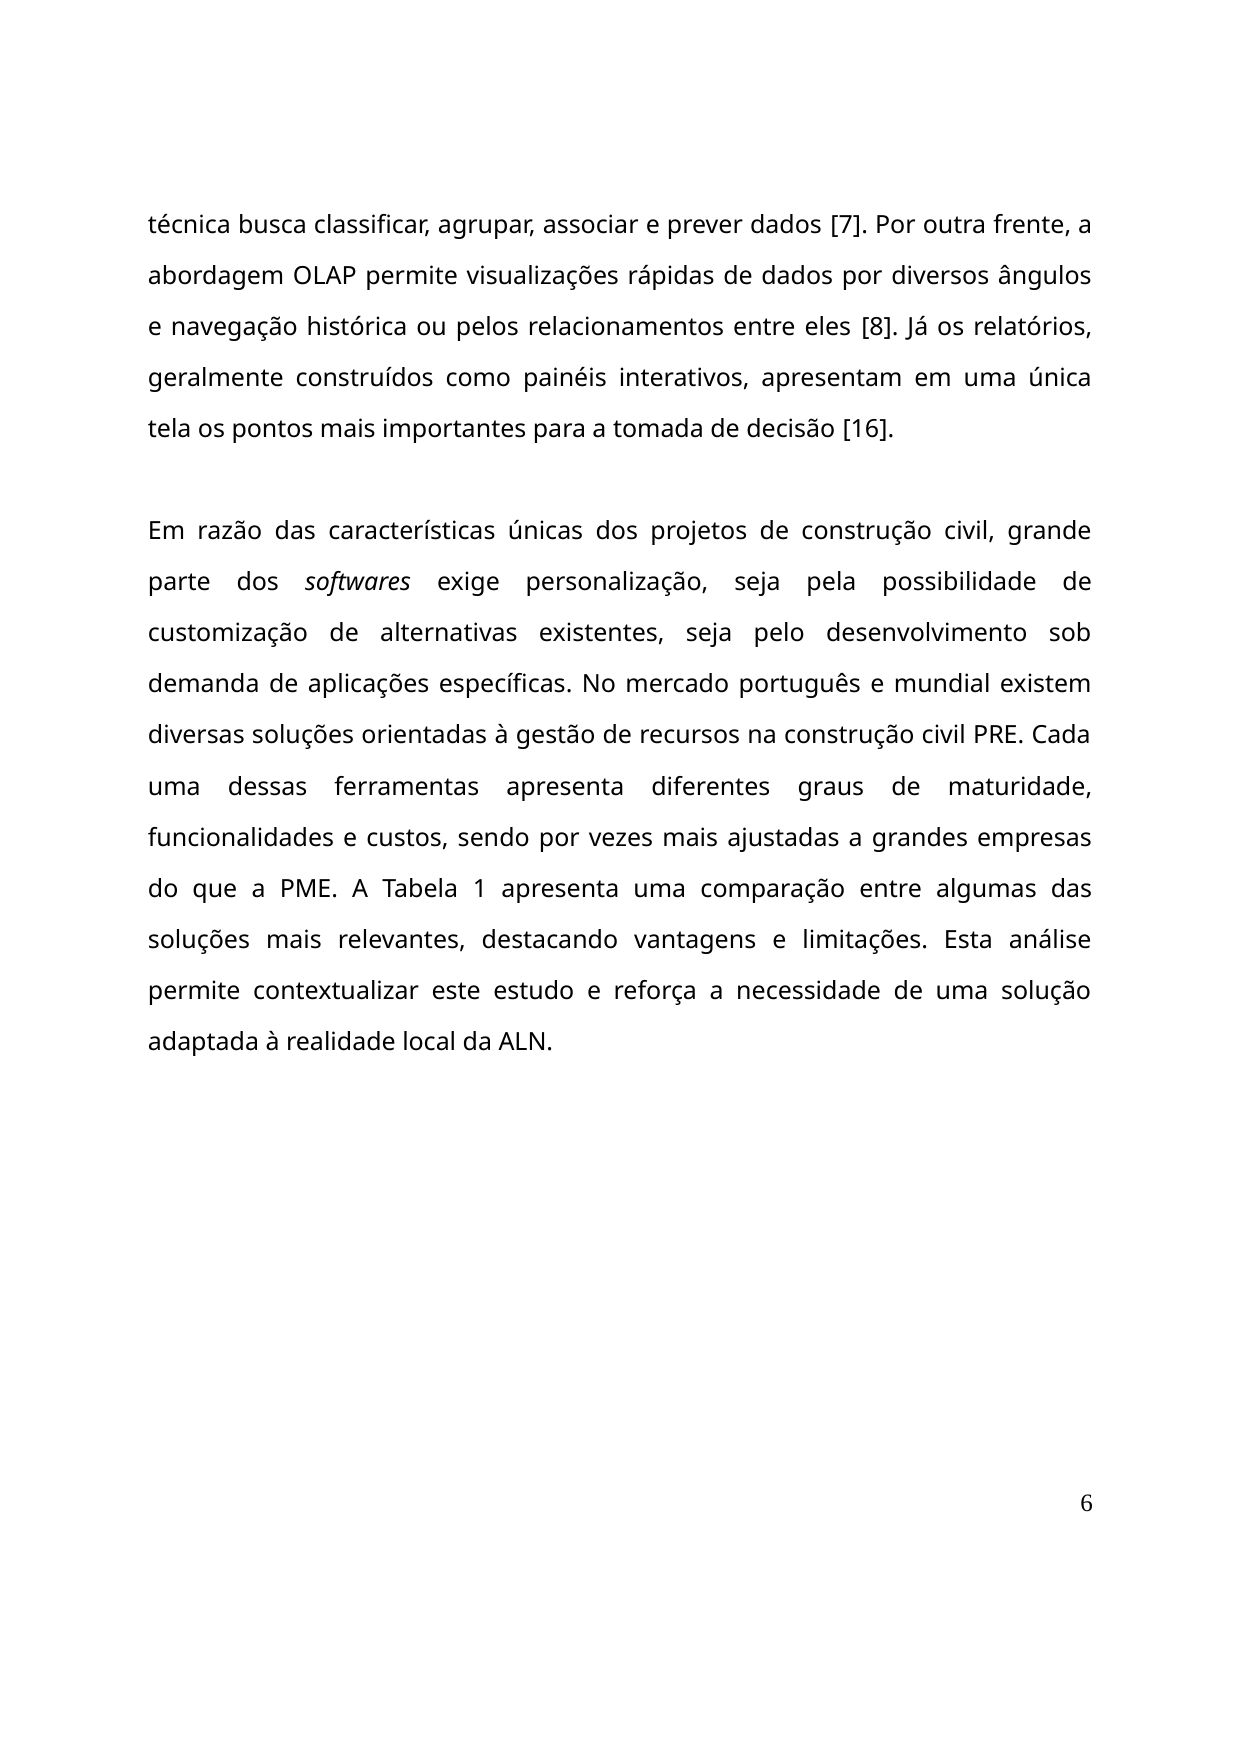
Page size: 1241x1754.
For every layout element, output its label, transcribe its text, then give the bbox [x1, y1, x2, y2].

text técnica busca classificar, agrupar, associar e prever dados [7]. Por outra frente, a abordagem OLAP permite visualizações rápidas de dados por diversos ângulos e navegação histórica ou pelos relacionamentos entre eles [8]. Já os relatórios, geralmente construídos como painéis interativos, apresentam em uma única tela os pontos mais importantes para a tomada de decisão [16]. [148, 207, 1093, 445]
text Em razão das características únicas dos projetos de construção civil, grande parte dos softwares exige personalização, seja pela possibilidade de customização de alternativas existentes, seja pelo desenvolvimento sob demanda de aplicações específicas. No mercado português e mundial existem diversas soluções orientadas à gestão de recursos na construção civil PRE. Cada uma dessas ferramentas apresenta diferentes graus de maturidade, funcionalidades e custos, sendo por vezes mais ajustadas a grandes empresas do que a PME. A Tabela 1 apresenta uma comparação entre algumas das soluções mais relevantes, destacando vantagens e limitações. Esta análise permite contextualizar este estudo e reforça a necessidade de uma solução adaptada à realidade local da ALN. [148, 513, 1093, 1057]
